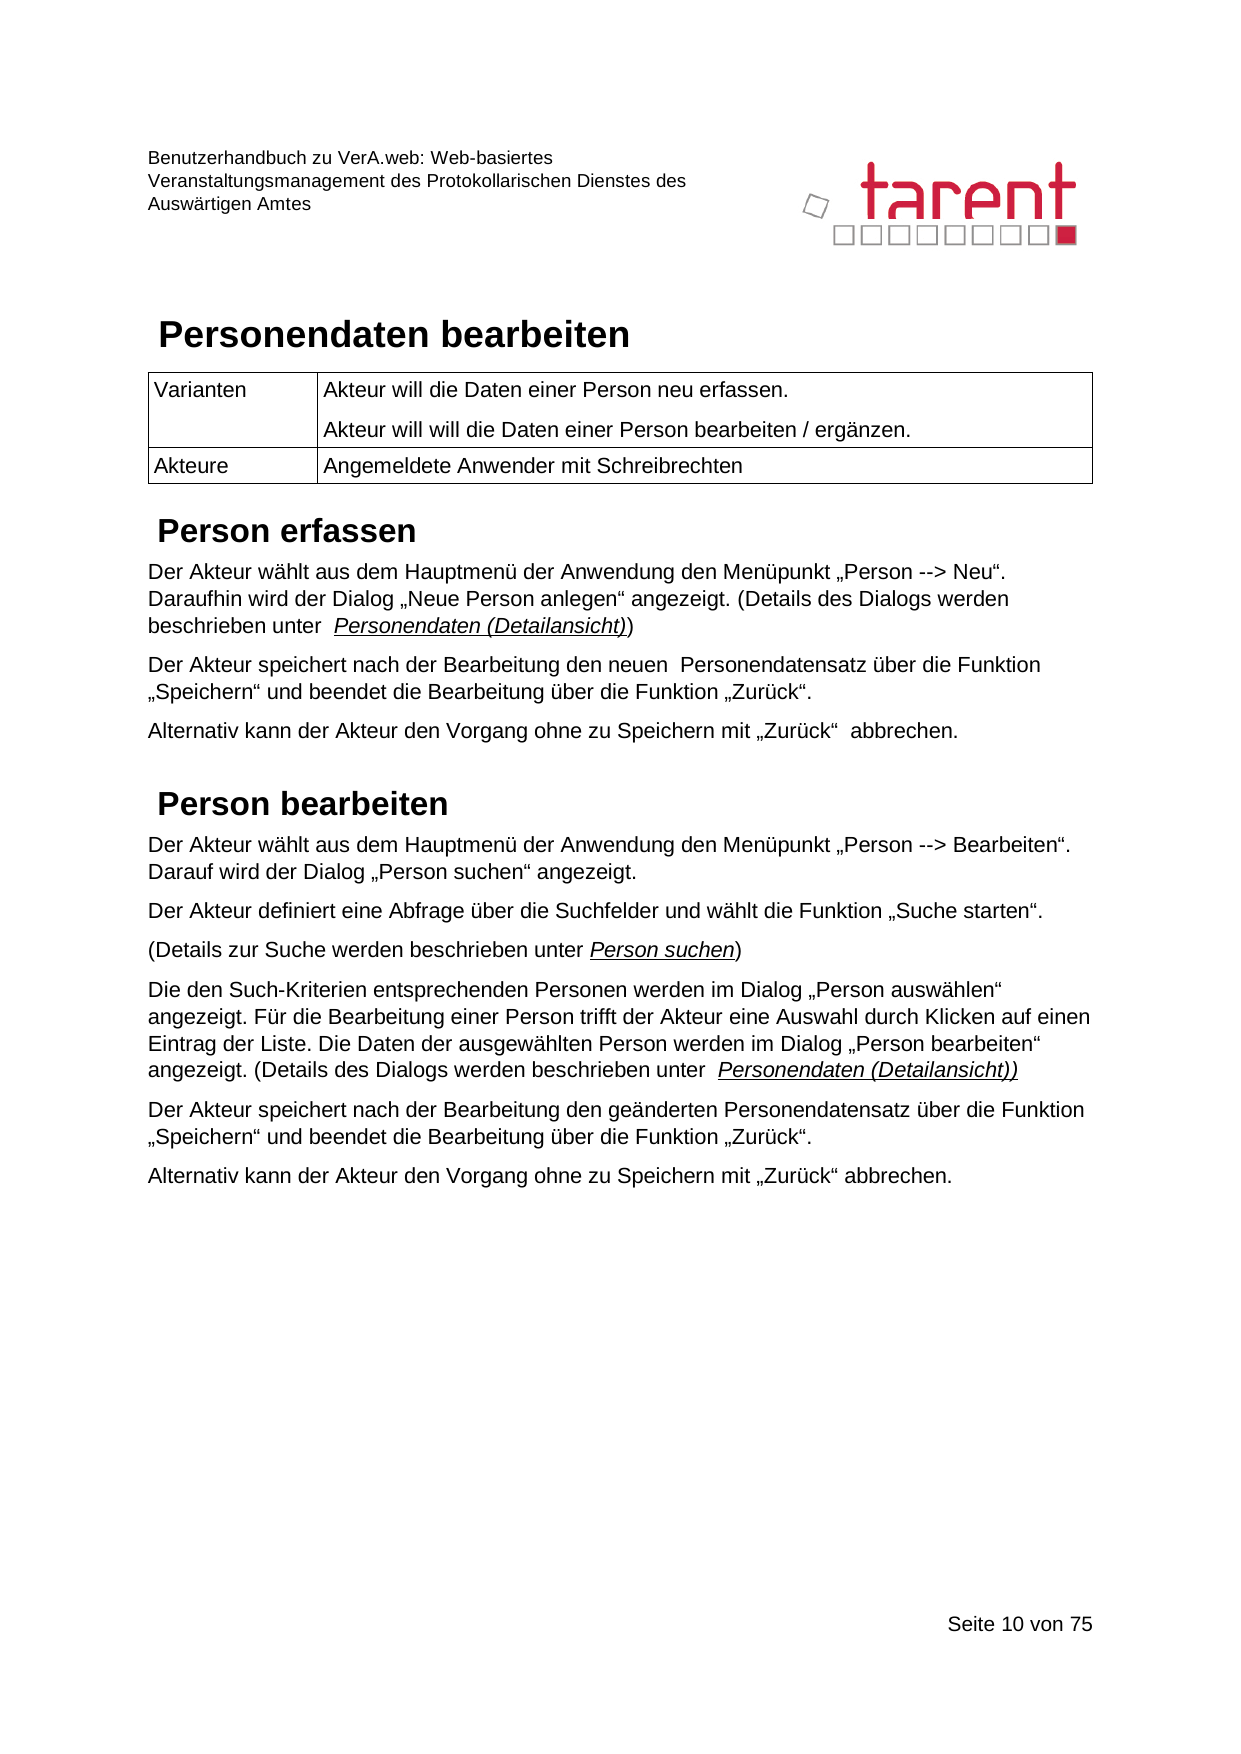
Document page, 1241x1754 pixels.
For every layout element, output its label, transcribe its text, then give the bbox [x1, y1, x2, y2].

text Der Akteur definiert eine Abfrage über die Suchfelder und wählt die Funktion „Suche starten“. [148, 898, 1092, 923]
text Der Akteur speichert nach der Bearbeitung den geänderten Personendatensatz über die Funktion „Speichern“ und beendet die Bearbeitung über die Funktion „Zurück“. [148, 1097, 1092, 1148]
text Alternativ kann der Akteur den Vorgang ohne zu Speichern mit „Zurück“ abbrechen. [148, 719, 1092, 743]
table_cell Akteure [149, 448, 317, 483]
text Alternativ kann der Akteur den Vorgang ohne zu Speichern mit „Zurück“ abbrechen. [148, 1163, 1092, 1188]
text Die den Such-Kriterien entsprechenden Personen werden im Dialog „Person auswählen“ angezeigt. Für die Bearbeitung einer Person trifft der Akteur eine Auswahl durch Klicken auf einen Eintrag der Liste. Die Daten der ausgewählten Person werden im Dialog „Person bearbeiten“ angezeigt. (Details des Dialogs werden beschrieben unter Personendaten (Detailansicht)) [148, 977, 1092, 1082]
table_header Varianten [149, 373, 317, 447]
subtitle Person bearbeiten [148, 785, 1092, 822]
table_header Akteur will die Daten einer Person neu erfassen. Akteur will will die Daten einer Person bearbeiten / ergänzen. [318, 373, 1092, 447]
text Der Akteur wählt aus dem Hauptmenü der Anwendung den Menüpunkt „Person --> Neu“. Daraufhin wird der Dialog „Neue Person anlegen“ angezeigt. (Details des Dialogs werden beschrieben unter Personendaten (Detailansicht)) [148, 559, 1092, 638]
text (Details zur Suche werden beschrieben unter Person suchen) [148, 938, 1092, 962]
picture [790, 151, 1091, 255]
subtitle Personendaten bearbeiten [148, 313, 1092, 355]
subtitle Person erfassen [148, 512, 1092, 549]
table_cell Angemeldete Anwender mit Schreibrechten [318, 448, 1092, 483]
text Der Akteur speichert nach der Bearbeitung den neuen Personendatensatz über die Funktion „Speichern“ und beendet die Bearbeitung über die Funktion „Zurück“. [148, 653, 1092, 704]
text Der Akteur wählt aus dem Hauptmenü der Anwendung den Menüpunkt „Person --> Bearbeiten“. Darauf wird der Dialog „Person suchen“ angezeigt. [148, 832, 1092, 883]
